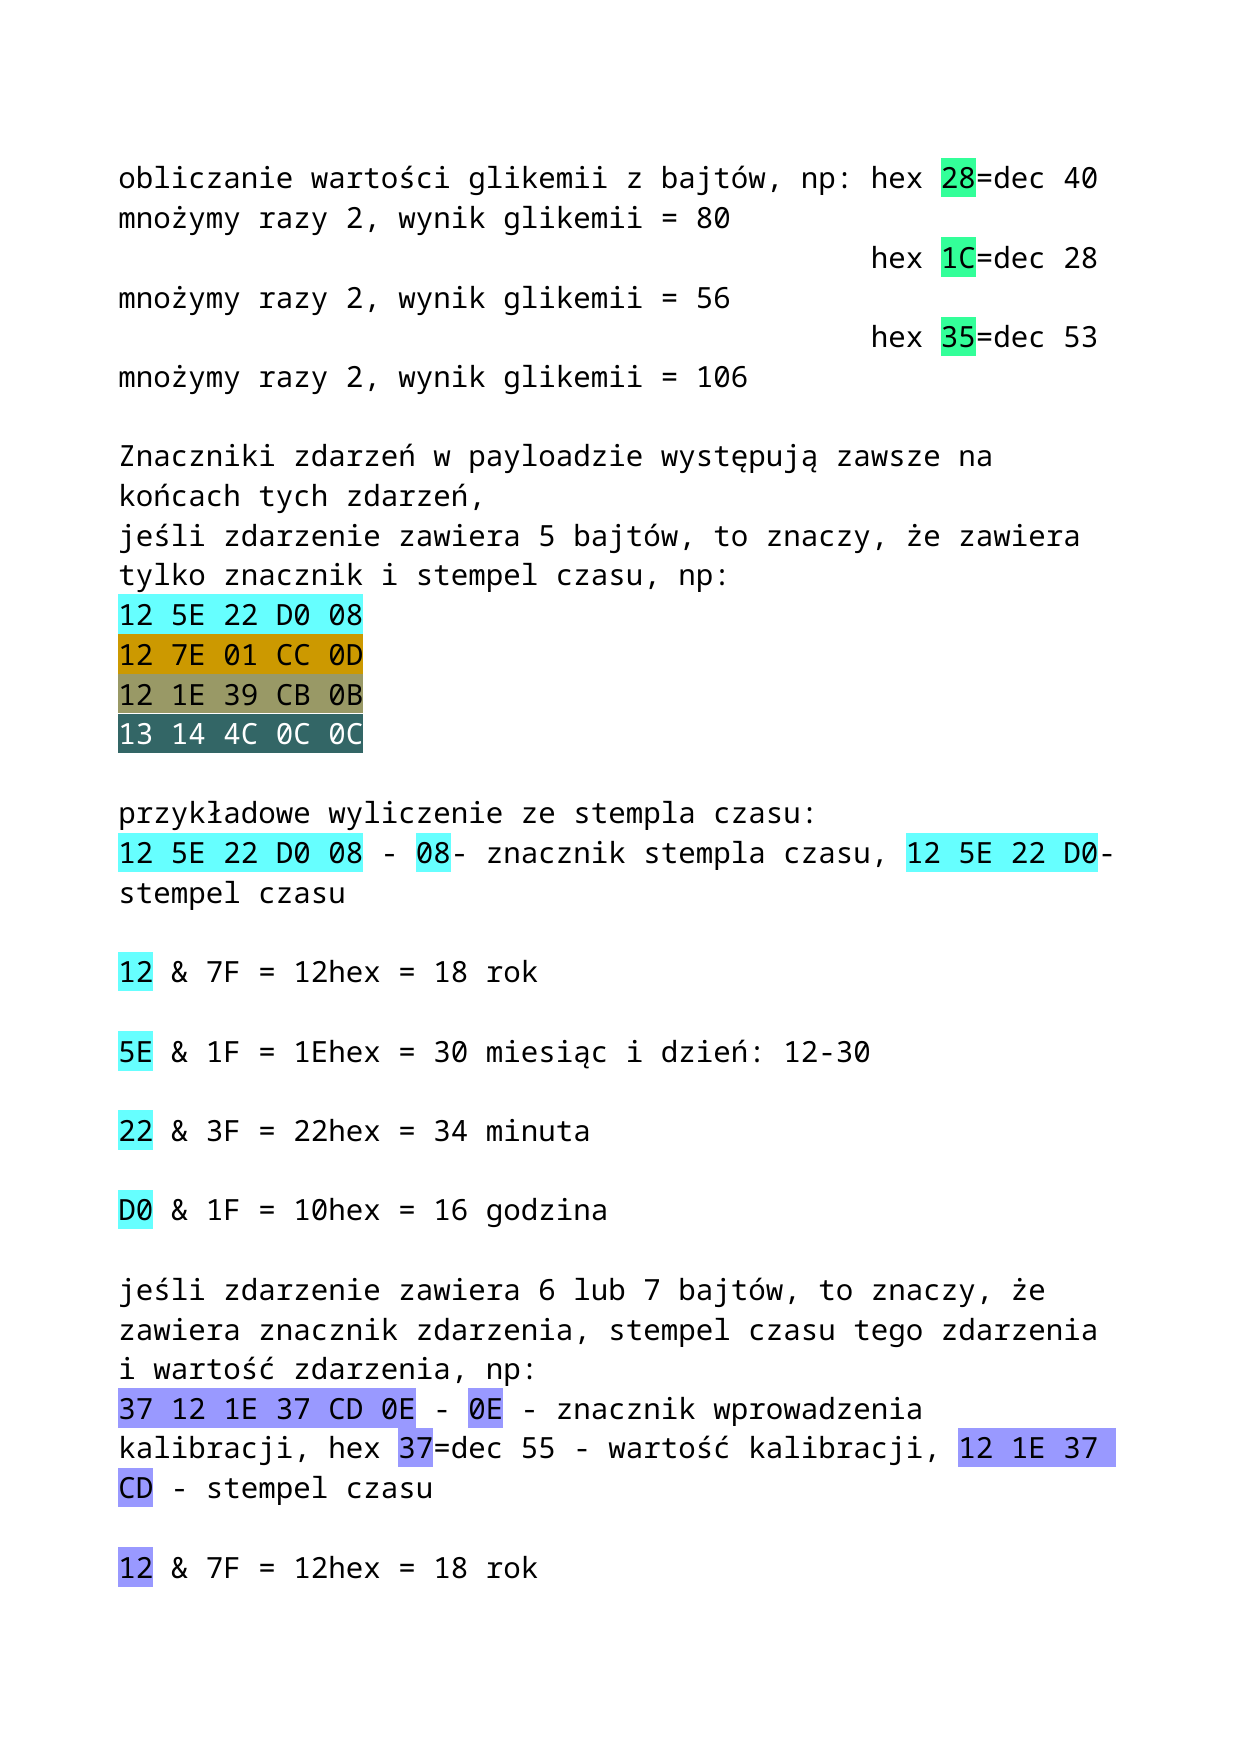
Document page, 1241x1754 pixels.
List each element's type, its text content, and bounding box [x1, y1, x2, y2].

text 12 & 7F = 12hex = 18 rok [118, 1507, 1122, 1587]
text hex 1C=dec 28 mnożymy razy 2, wynik glikemii = 56 [118, 237, 1122, 317]
text obliczanie wartości glikemii z bajtów, np: hex 28=dec 40 mnożymy razy 2, wynik glikemii = 80 [118, 158, 1122, 237]
text hex 35=dec 53 mnożymy razy 2, wynik glikemii = 106 [118, 317, 1122, 396]
text D0 & 1F = 10hex = 16 godzina [118, 1150, 1122, 1229]
text 12 & 7F = 12hex = 18 rok [118, 912, 1122, 991]
text 22 & 3F = 22hex = 34 minuta [118, 1071, 1122, 1150]
text jeśli zdarzenie zawiera 5 bajtów, to znaczy, że zawiera tylko znacznik i stempel czasu, np: [118, 515, 1122, 594]
text 5E & 1F = 1Ehex = 30 miesiąc i dzień: 12-30 [118, 991, 1122, 1071]
text 12 5E 22 D0 08 - 08- znacznik stempla czasu, 12 5E 22 D0- stempel czasu [118, 832, 1122, 912]
text 37 12 1E 37 CD 0E - 0E - znacznik wprowadzenia kalibracji, hex 37=dec 55 - wartość kalibracji, 12 1E 37 CD - stempel czasu [118, 1388, 1122, 1507]
text jeśli zdarzenie zawiera 6 lub 7 bajtów, to znaczy, że zawiera znacznik zdarzenia, stempel czasu tego zdarzenia i wartość zdarzenia, np: [118, 1269, 1122, 1388]
text przykładowe wyliczenie ze stempla czasu: [118, 793, 1122, 832]
text 12 7E 01 CC 0D [118, 634, 1122, 674]
text 12 1E 39 CB 0B [118, 674, 1122, 713]
text Znaczniki zdarzeń w payloadzie występują zawsze na końcach tych zdarzeń, [118, 436, 1122, 515]
text 13 14 4C 0C 0C [118, 713, 1122, 753]
text 12 5E 22 D0 08 [118, 594, 1122, 634]
